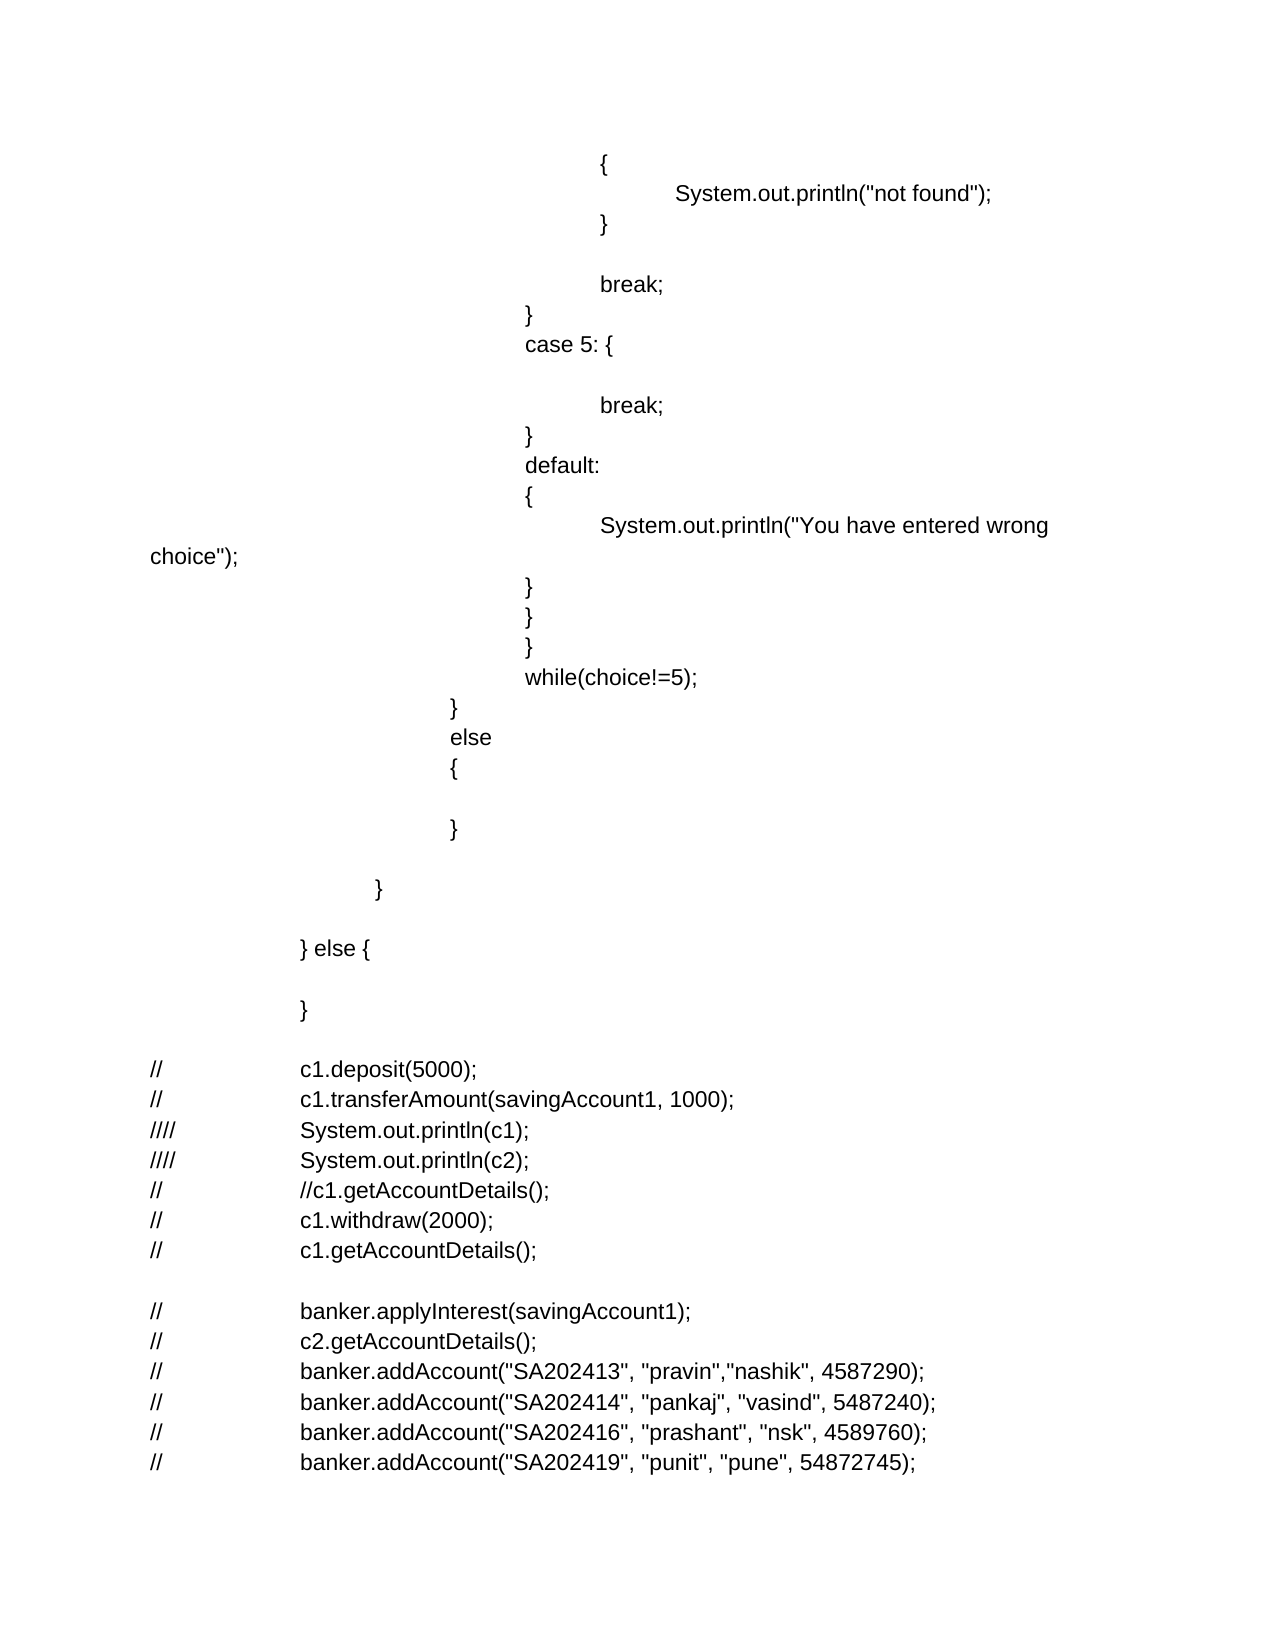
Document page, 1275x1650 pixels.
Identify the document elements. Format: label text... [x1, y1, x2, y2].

text // c1.withdraw(2000); [150, 1207, 1125, 1234]
text } [150, 573, 1125, 599]
text } [150, 694, 1125, 720]
text // c1.transferAmount(savingAccount1, 1000); [150, 1086, 1125, 1113]
text } [150, 422, 1125, 448]
text default: [150, 452, 1125, 478]
text } [150, 633, 1125, 660]
text } [150, 875, 1125, 901]
text // banker.addAccount("SA202414", "pankaj", "vasind", 5487240); [150, 1388, 1125, 1415]
text System.out.println("not found"); [150, 180, 1125, 207]
text break; [150, 271, 1125, 297]
text // c1.getAccountDetails(); [150, 1237, 1125, 1264]
text // //c1.getAccountDetails(); [150, 1177, 1125, 1203]
text { [150, 150, 1125, 176]
text while(choice!=5); [150, 663, 1125, 690]
text } [150, 210, 1125, 237]
text // banker.addAccount("SA202419", "punit", "pune", 54872745); [150, 1449, 1125, 1475]
text // banker.addAccount("SA202413", "pravin","nashik", 4587290); [150, 1358, 1125, 1385]
text } else { [150, 935, 1125, 962]
text // banker.addAccount("SA202416", "prashant", "nsk", 4589760); [150, 1419, 1125, 1445]
text } [150, 301, 1125, 327]
text // c2.getAccountDetails(); [150, 1328, 1125, 1354]
text case 5: { [150, 331, 1125, 358]
text } [150, 996, 1125, 1022]
text //// System.out.println(c2); [150, 1147, 1125, 1173]
text } [150, 814, 1125, 841]
text break; [150, 392, 1125, 418]
text System.out.println("You have entered wrong choice"); [150, 512, 1125, 569]
text //// System.out.println(c1); [150, 1117, 1125, 1143]
text } [150, 603, 1125, 629]
text // c1.deposit(5000); [150, 1056, 1125, 1083]
text { [150, 482, 1125, 509]
text { [150, 754, 1125, 781]
text else [150, 724, 1125, 750]
text // banker.applyInterest(savingAccount1); [150, 1298, 1125, 1324]
